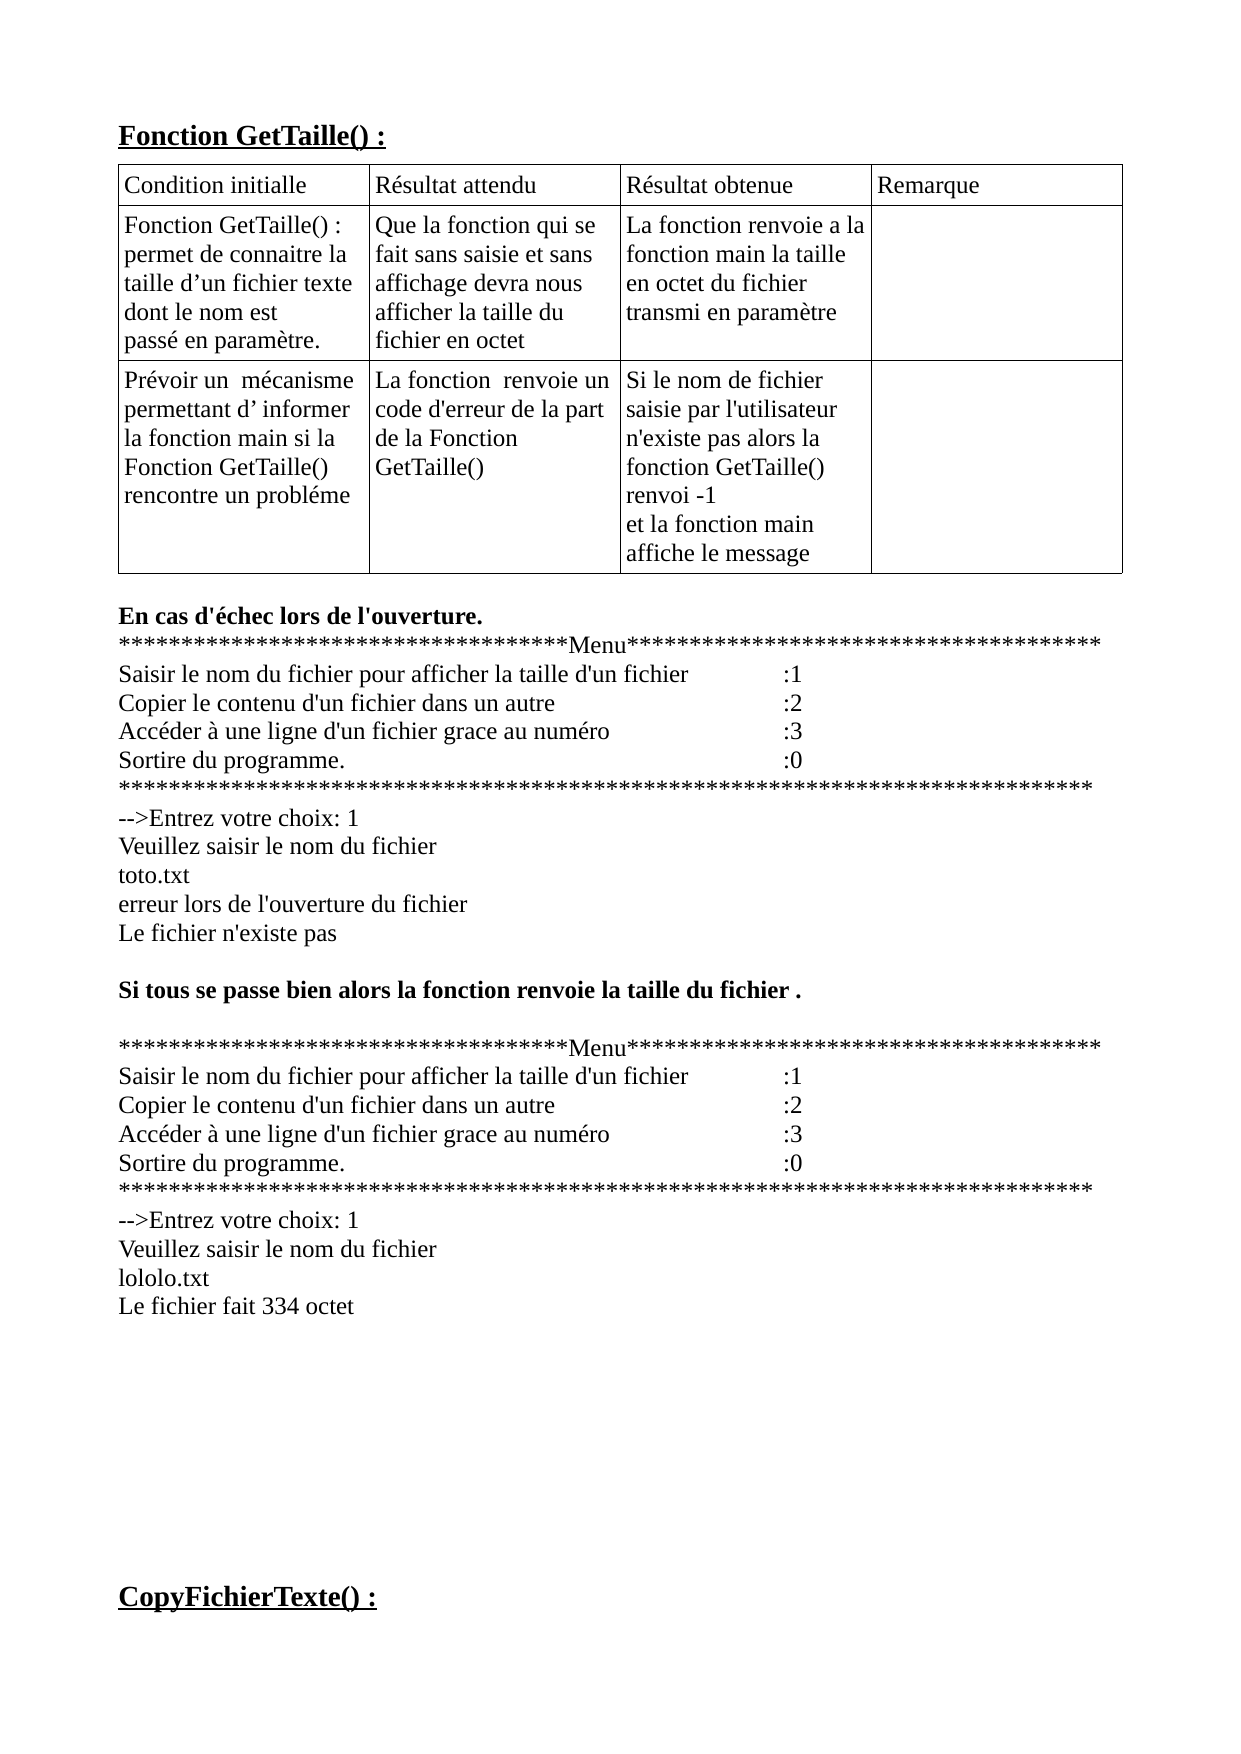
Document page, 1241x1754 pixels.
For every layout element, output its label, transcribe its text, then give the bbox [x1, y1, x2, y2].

text ****************************************************************************** [118, 1176, 1122, 1205]
text Sortire du programme. :0 [118, 1148, 1122, 1176]
text Sortire du programme. :0 [118, 745, 1122, 774]
table_header Condition initialle [119, 165, 369, 204]
text -->Entrez votre choix: 1 [118, 803, 1122, 831]
text En cas d'échec lors de l'ouverture. [118, 601, 1122, 630]
text Le fichier fait 334 octet [118, 1291, 1122, 1320]
text -->Entrez votre choix: 1 [118, 1205, 1122, 1234]
text ************************************Menu************************************** [118, 1033, 1122, 1061]
table_cell [872, 361, 1122, 573]
text CopyFichierTexte() : [118, 1579, 1122, 1612]
text toto.txt [118, 860, 1122, 889]
text Accéder à une ligne d'un fichier grace au numéro :3 [118, 716, 1122, 745]
text Fonction GetTaille() : [118, 118, 1122, 152]
table_cell Fonction GetTaille() : permet de connaitre la taille d’un fichier texte dont le nom est passé en paramètre. [119, 206, 369, 360]
table_header Résultat obtenue [621, 165, 871, 204]
text Si tous se passe bien alors la fonction renvoie la taille du fichier . [118, 975, 1122, 1004]
table_header Résultat attendu [370, 165, 620, 204]
table_cell Prévoir un mécanisme permettant d’ informer la fonction main si la Fonction GetTaille() rencontre un probléme [119, 361, 369, 573]
text lololo.txt [118, 1263, 1122, 1291]
table_cell La fonction renvoie a la fonction main la taille en octet du fichier transmi en paramètre [621, 206, 871, 360]
text Veuillez saisir le nom du fichier [118, 1234, 1122, 1263]
table_cell La fonction renvoie un code d'erreur de la part de la Fonction GetTaille() [370, 361, 620, 573]
text Accéder à une ligne d'un fichier grace au numéro :3 [118, 1119, 1122, 1148]
text erreur lors de l'ouverture du fichier [118, 889, 1122, 918]
table_cell Que la fonction qui se fait sans saisie et sans affichage devra nous afficher la taille du fichier en octet [370, 206, 620, 360]
text Saisir le nom du fichier pour afficher la taille d'un fichier :1 [118, 1061, 1122, 1090]
text Copier le contenu d'un fichier dans un autre :2 [118, 1090, 1122, 1119]
text Le fichier n'existe pas [118, 918, 1122, 946]
text Veuillez saisir le nom du fichier [118, 831, 1122, 860]
table_cell Si le nom de fichier saisie par l'utilisateur n'existe pas alors la fonction GetTaille() renvoi -1 et la fonction main affiche le message [621, 361, 871, 573]
text ************************************Menu************************************** [118, 630, 1122, 659]
table_header Remarque [872, 165, 1122, 204]
text ****************************************************************************** [118, 774, 1122, 803]
text Saisir le nom du fichier pour afficher la taille d'un fichier :1 [118, 659, 1122, 688]
table_cell [872, 206, 1122, 360]
text Copier le contenu d'un fichier dans un autre :2 [118, 688, 1122, 716]
